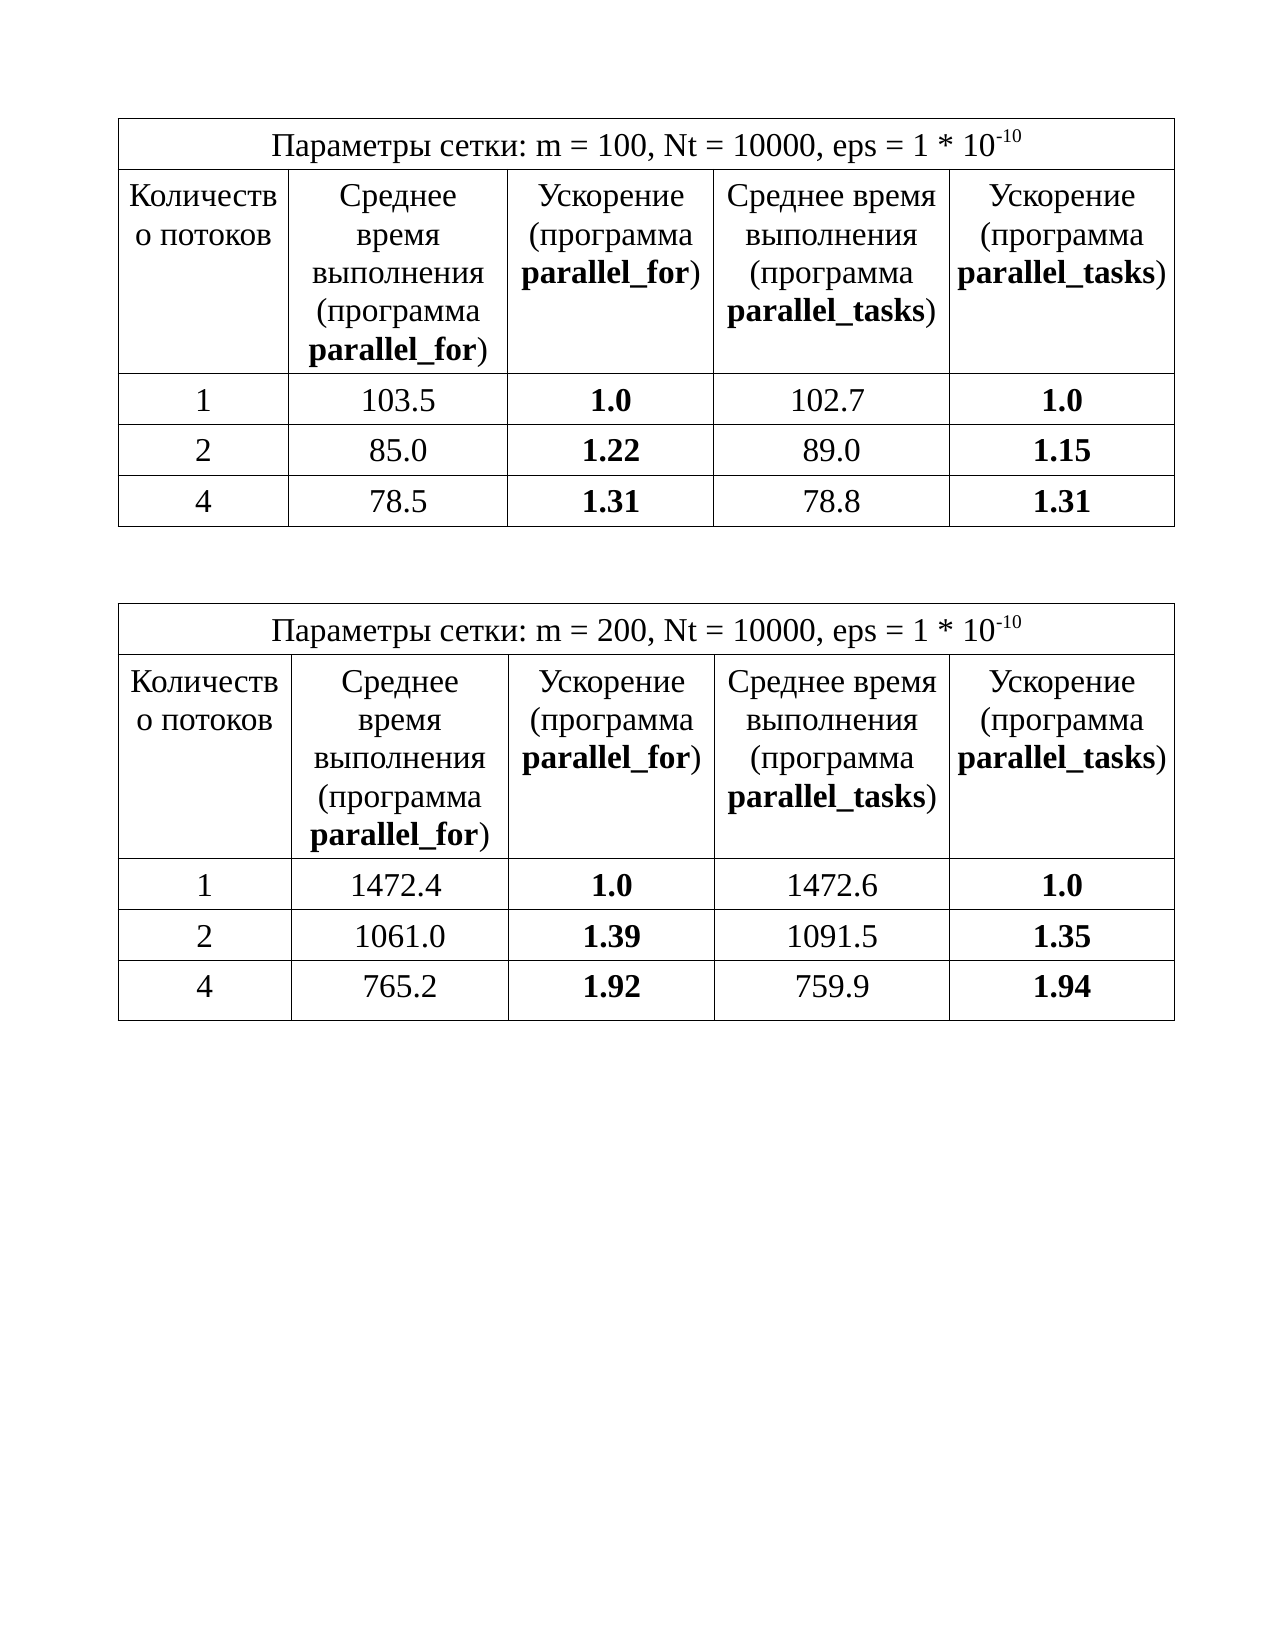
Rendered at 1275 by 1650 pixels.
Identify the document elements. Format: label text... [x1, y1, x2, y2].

table_header Параметры сетки: m = 100, Nt = 10000, eps = 1 * 10-10 [119, 119, 1174, 169]
table_cell 1 [119, 374, 288, 424]
table_cell 1.31 [950, 476, 1174, 526]
table_cell Ускорение (программа parallel_for) [508, 170, 713, 373]
table_cell Среднее время выполнения (программа parallel_tasks) [715, 655, 949, 858]
table_cell 1091.5 [715, 910, 949, 960]
table_cell 1.0 [508, 374, 713, 424]
table_cell 78.5 [289, 476, 507, 526]
table_cell 1.22 [508, 425, 713, 475]
table_cell Среднее время выполнения (программа parallel_tasks) [714, 170, 949, 373]
table_cell 759.9 [715, 961, 949, 1019]
table_header Параметры сетки: m = 200, Nt = 10000, eps = 1 * 10-10 [119, 604, 1174, 654]
table_cell Количество потоков [119, 170, 288, 373]
table_cell 2 [119, 910, 291, 960]
table_cell 1.0 [950, 374, 1174, 424]
table_cell 102.7 [714, 374, 949, 424]
table_cell 4 [119, 476, 288, 526]
table_cell 1472.6 [715, 859, 949, 909]
table_cell Ускорение (программа parallel_tasks) [950, 170, 1174, 373]
table_cell Количество потоков [119, 655, 291, 858]
table_cell 1.92 [509, 961, 714, 1019]
table_cell 89.0 [714, 425, 949, 475]
table_cell 1.15 [950, 425, 1174, 475]
table_cell 85.0 [289, 425, 507, 475]
table_cell Ускорение (программа parallel_for) [509, 655, 714, 858]
table_cell Ускорение (программа parallel_tasks) [950, 655, 1174, 858]
table_cell 4 [119, 961, 291, 1019]
table_cell 2 [119, 425, 288, 475]
table_cell 1061.0 [292, 910, 508, 960]
table_cell 1472.4 [292, 859, 508, 909]
table_cell 103.5 [289, 374, 507, 424]
table_cell 765.2 [292, 961, 508, 1019]
table_cell 1.0 [509, 859, 714, 909]
table_cell 1.94 [950, 961, 1174, 1019]
table_cell 78.8 [714, 476, 949, 526]
table_cell 1.35 [950, 910, 1174, 960]
table_cell 1.0 [950, 859, 1174, 909]
table_cell 1 [119, 859, 291, 909]
table_cell Среднее время выполнения (программа parallel_for) [289, 170, 507, 373]
table_cell Среднее время выполнения (программа parallel_for) [292, 655, 508, 858]
table_cell 1.31 [508, 476, 713, 526]
table_cell 1.39 [509, 910, 714, 960]
